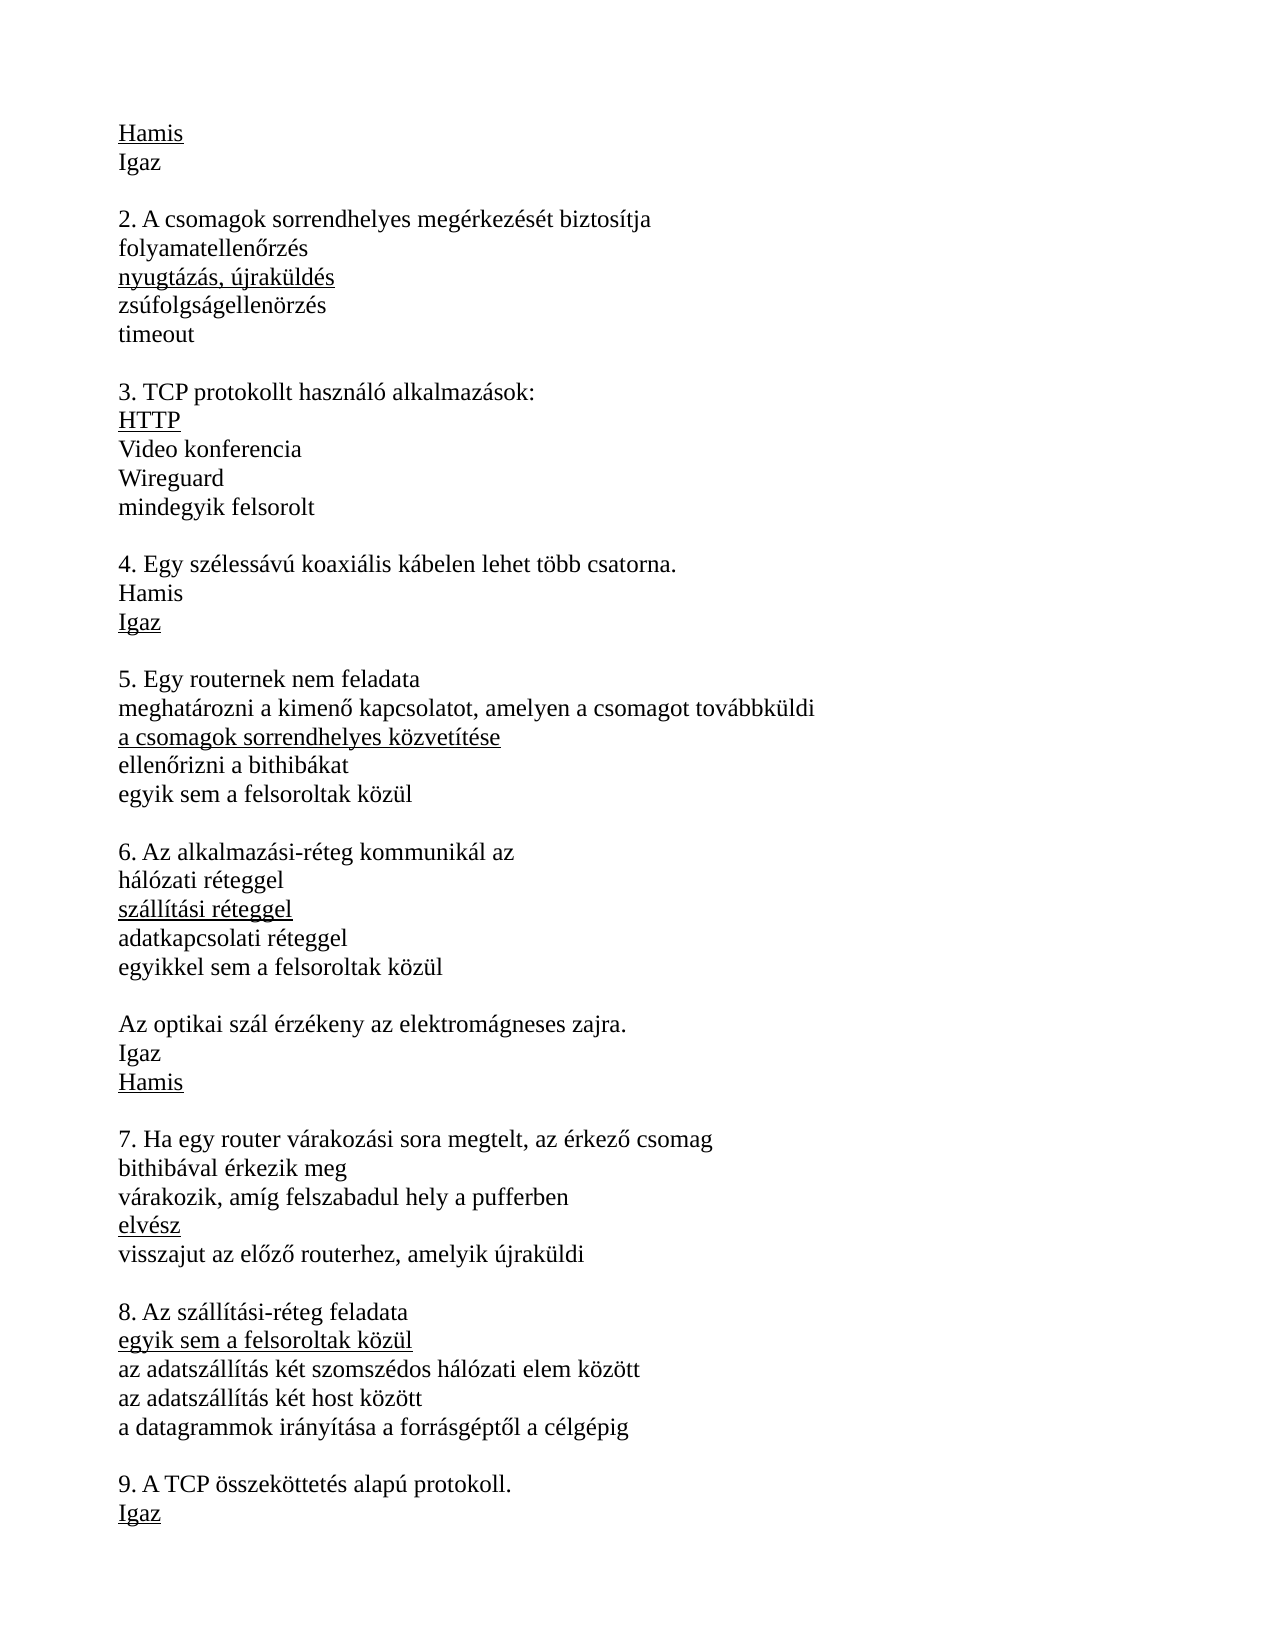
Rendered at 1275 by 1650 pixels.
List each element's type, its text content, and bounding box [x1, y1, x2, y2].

text az adatszállítás két host között [118, 1383, 1157, 1412]
text folyamatellenőrzés [118, 233, 1157, 262]
text meghatározni a kimenő kapcsolatot, amelyen a csomagot továbbküldi [118, 693, 1157, 722]
text 7. Ha egy router várakozási sora megtelt, az érkező csomag [118, 1124, 1157, 1153]
text nyugtázás, újraküldés [118, 262, 1157, 291]
text zsúfolgságellenörzés [118, 291, 1157, 319]
text az adatszállítás két szomszédos hálózati elem között [118, 1354, 1157, 1383]
text 9. A TCP összeköttetés alapú protokoll. [118, 1469, 1157, 1498]
text bithibával érkezik meg [118, 1153, 1157, 1182]
text mindegyik felsorolt [118, 492, 1157, 521]
text 2. A csomagok sorrendhelyes megérkezését biztosítja [118, 204, 1157, 233]
text HTTP [118, 406, 1157, 434]
text Igaz [118, 1498, 1157, 1527]
text ellenőrizni a bithibákat [118, 751, 1157, 779]
text Az optikai szál érzékeny az elektromágneses zajra. [118, 1009, 1157, 1038]
text elvész [118, 1211, 1157, 1239]
text Igaz [118, 607, 1157, 636]
text Hamis [118, 118, 1157, 147]
text Igaz [118, 1038, 1157, 1067]
text adatkapcsolati réteggel [118, 923, 1157, 952]
text 6. Az alkalmazási-réteg kommunikál az [118, 837, 1157, 866]
text 3. TCP protokollt használó alkalmazások: [118, 377, 1157, 406]
text 5. Egy routernek nem feladata [118, 664, 1157, 693]
text a datagrammok irányítása a forrásgéptől a célgépig [118, 1412, 1157, 1441]
text visszajut az előző routerhez, amelyik újraküldi [118, 1239, 1157, 1268]
text várakozik, amíg felszabadul hely a pufferben [118, 1182, 1157, 1211]
text Video konferencia [118, 434, 1157, 463]
text Hamis [118, 1067, 1157, 1096]
text 4. Egy szélessávú koaxiális kábelen lehet több csatorna. [118, 549, 1157, 578]
text egyik sem a felsoroltak közül [118, 1326, 1157, 1354]
text a csomagok sorrendhelyes közvetítése [118, 722, 1157, 751]
text egyik sem a felsoroltak közül [118, 779, 1157, 808]
text szállítási réteggel [118, 894, 1157, 923]
text egyikkel sem a felsoroltak közül [118, 952, 1157, 981]
text Hamis [118, 578, 1157, 607]
text 8. Az szállítási-réteg feladata [118, 1297, 1157, 1326]
text hálózati réteggel [118, 866, 1157, 894]
text Igaz [118, 147, 1157, 176]
text timeout [118, 319, 1157, 348]
text Wireguard [118, 463, 1157, 492]
